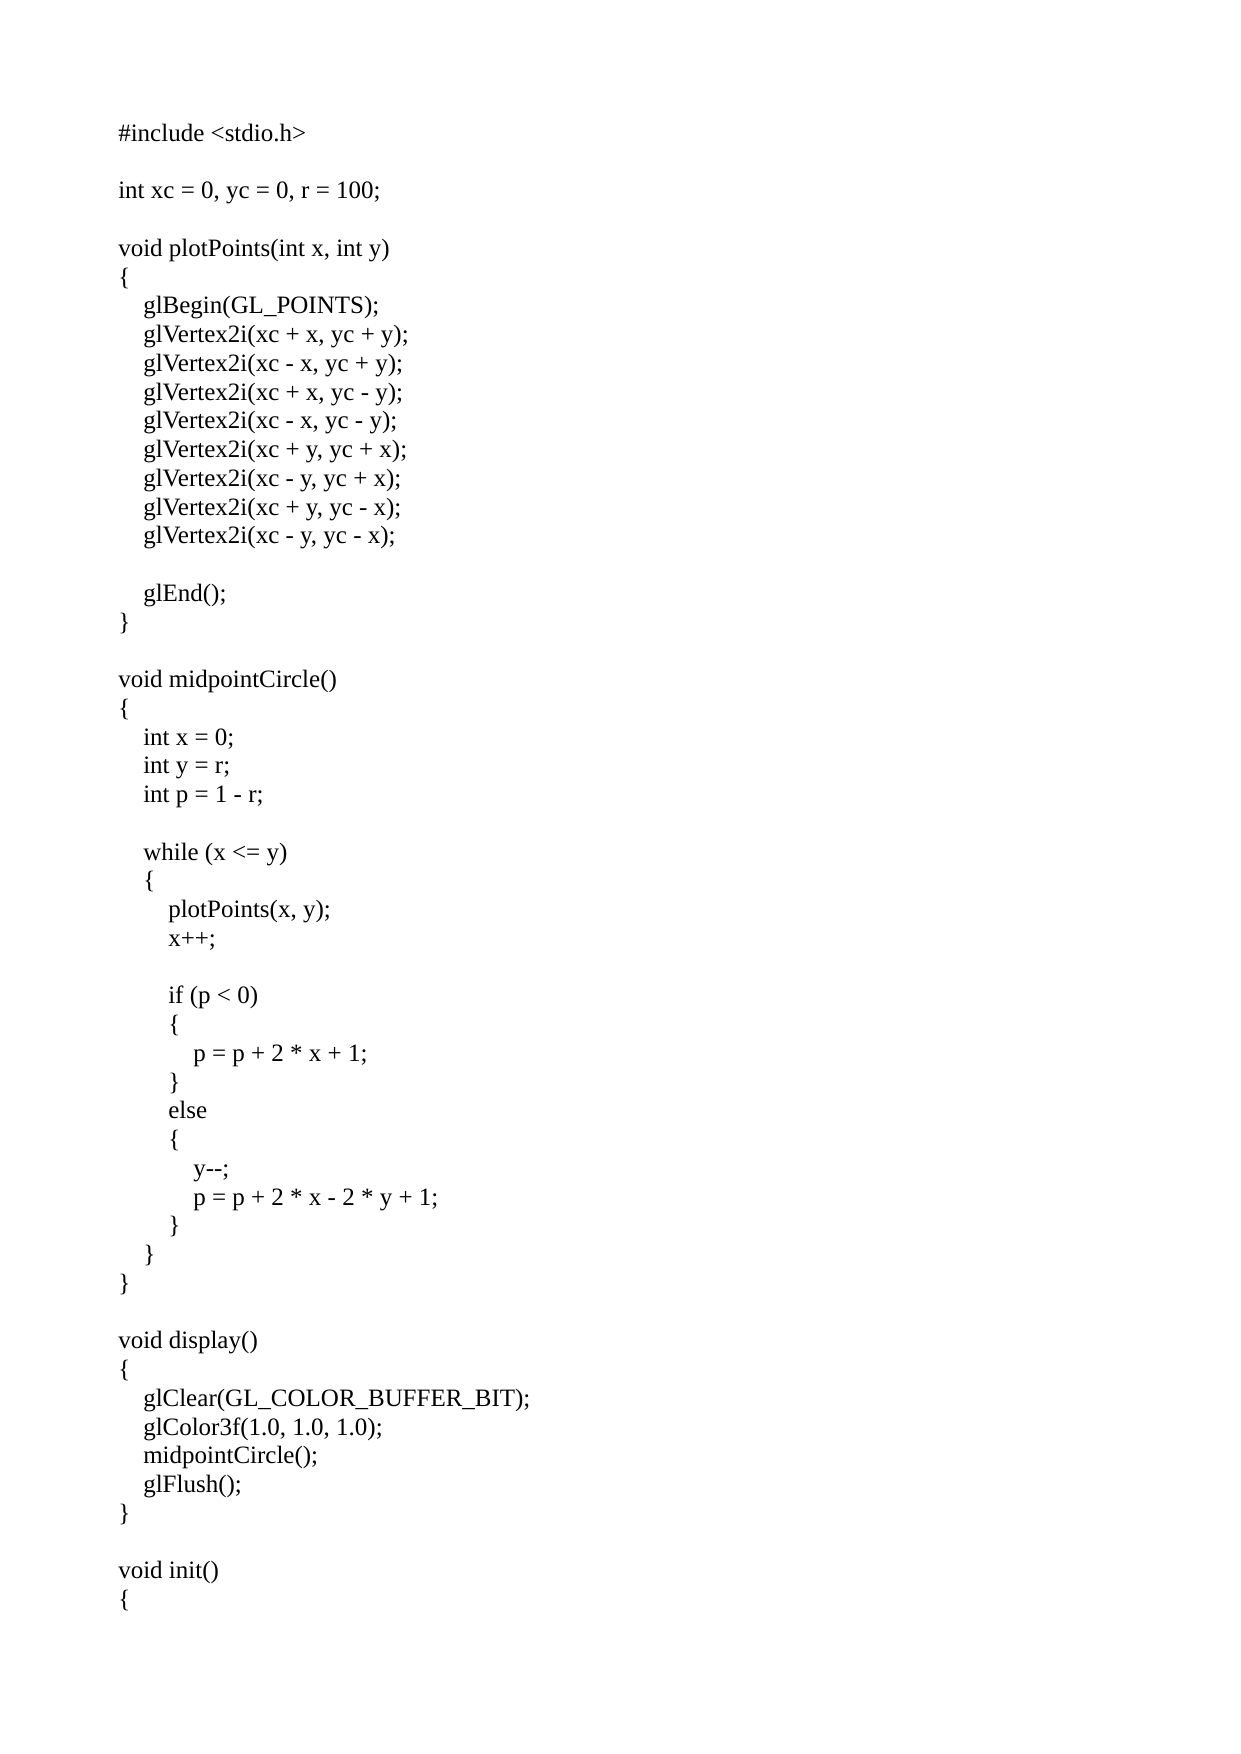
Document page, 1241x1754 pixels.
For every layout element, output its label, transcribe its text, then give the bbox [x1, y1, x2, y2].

text glVertex2i(xc + y, yc - x); [118, 492, 1122, 521]
text void init() [118, 1556, 1122, 1584]
text int xc = 0, yc = 0, r = 100; [118, 176, 1122, 204]
text if (p < 0) [118, 981, 1122, 1009]
text glEnd(); [118, 578, 1122, 607]
text while (x <= y) [118, 837, 1122, 866]
text glVertex2i(xc - x, yc + y); [118, 348, 1122, 377]
text { [118, 1124, 1122, 1153]
text { [118, 1354, 1122, 1383]
text x++; [118, 923, 1122, 952]
text glBegin(GL_POINTS); [118, 291, 1122, 319]
text } [118, 1498, 1122, 1527]
text void plotPoints(int x, int y) [118, 233, 1122, 262]
text y--; [118, 1153, 1122, 1182]
text void midpointCircle() [118, 664, 1122, 693]
text glVertex2i(xc - x, yc - y); [118, 406, 1122, 434]
text int y = r; [118, 751, 1122, 779]
text glClear(GL_COLOR_BUFFER_BIT); [118, 1383, 1122, 1412]
text { [118, 1009, 1122, 1038]
text } [118, 1268, 1122, 1297]
text #include <stdio.h> [118, 118, 1122, 147]
text { [118, 866, 1122, 894]
text glVertex2i(xc + x, yc - y); [118, 377, 1122, 406]
text int x = 0; [118, 722, 1122, 751]
text } [118, 1067, 1122, 1096]
text plotPoints(x, y); [118, 894, 1122, 923]
text } [118, 1239, 1122, 1268]
text } [118, 1211, 1122, 1239]
text else [118, 1096, 1122, 1124]
text p = p + 2 * x + 1; [118, 1038, 1122, 1067]
text glVertex2i(xc + y, yc + x); [118, 434, 1122, 463]
text p = p + 2 * x - 2 * y + 1; [118, 1182, 1122, 1211]
text glVertex2i(xc - y, yc + x); [118, 463, 1122, 492]
text glVertex2i(xc - y, yc - x); [118, 521, 1122, 549]
text { [118, 1584, 1122, 1613]
text glColor3f(1.0, 1.0, 1.0); [118, 1412, 1122, 1441]
text midpointCircle(); [118, 1441, 1122, 1469]
text int p = 1 - r; [118, 779, 1122, 808]
text glFlush(); [118, 1469, 1122, 1498]
text { [118, 262, 1122, 291]
text void display() [118, 1326, 1122, 1354]
text } [118, 607, 1122, 636]
text glVertex2i(xc + x, yc + y); [118, 319, 1122, 348]
text { [118, 693, 1122, 722]
